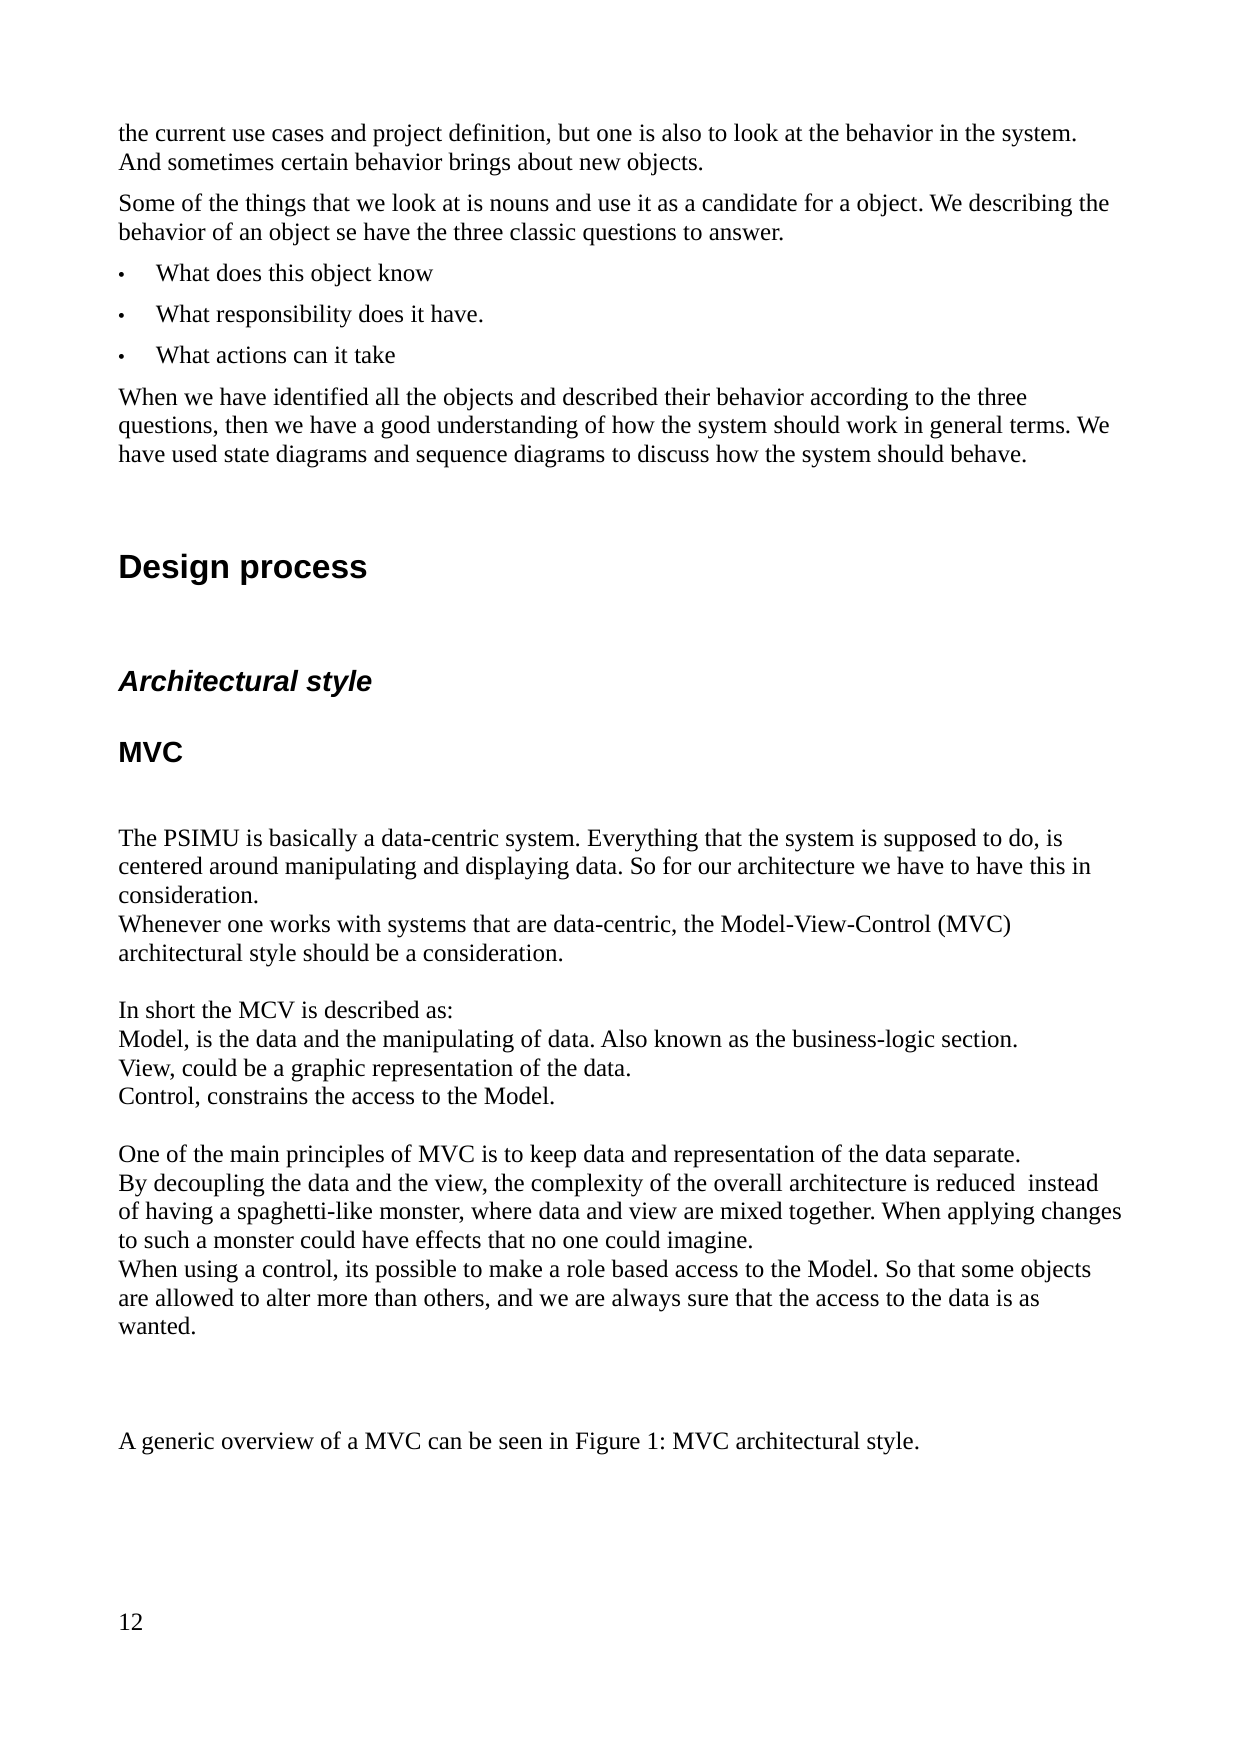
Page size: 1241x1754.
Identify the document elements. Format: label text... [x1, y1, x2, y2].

list What responsibility does it have. [118, 299, 1122, 328]
text A generic overview of a MVC can be seen in Figure 1: MVC architectural style. [118, 1426, 1122, 1455]
text Control, constrains the access to the Model. [118, 1081, 1122, 1110]
text When we have identified all the objects and described their behavior according to the three questions, then we have a good understanding of how the system should work in general terms. We have used state diagrams and sequence diagrams to discuss how the system should behave. [118, 382, 1122, 468]
list What does this object know [118, 258, 1122, 287]
text The PSIMU is basically a data-centric system. Everything that the system is supposed to do, is centered around manipulating and displaying data. So for our architecture we have to have this in consideration. [118, 823, 1122, 909]
text By decoupling the data and the view, the complexity of the overall architecture is reduced instead of having a spaghetti-like monster, where data and view are mixed together. When applying changes to such a monster could have effects that no one could imagine. [118, 1168, 1122, 1254]
subtitle Architectural style [118, 664, 1122, 698]
text Some of the things that we look at is nouns and use it as a candidate for a object. We describing the behavior of an object se have the three classic questions to answer. [118, 188, 1122, 246]
text View, could be a graphic representation of the data. [118, 1053, 1122, 1081]
text In short the MCV is described as: [118, 995, 1122, 1024]
subtitle Design process [118, 547, 1122, 586]
text When using a control, its possible to make a role based access to the Model. So that some objects are allowed to alter more than others, and we are always sure that the access to the data is as wanted. [118, 1254, 1122, 1340]
text Model, is the data and the manipulating of data. Also known as the business-logic section. [118, 1024, 1122, 1053]
text Whenever one works with systems that are data-centric, the Model-View-Control (MVC) architectural style should be a consideration. [118, 909, 1122, 966]
text the current use cases and project definition, but one is also to look at the behavior in the system. And sometimes certain behavior brings about new objects. [118, 118, 1122, 176]
list What actions can it take [118, 341, 1122, 369]
text One of the main principles of MVC is to keep data and representation of the data separate. [118, 1139, 1122, 1168]
subtitle MVC [118, 735, 1122, 769]
